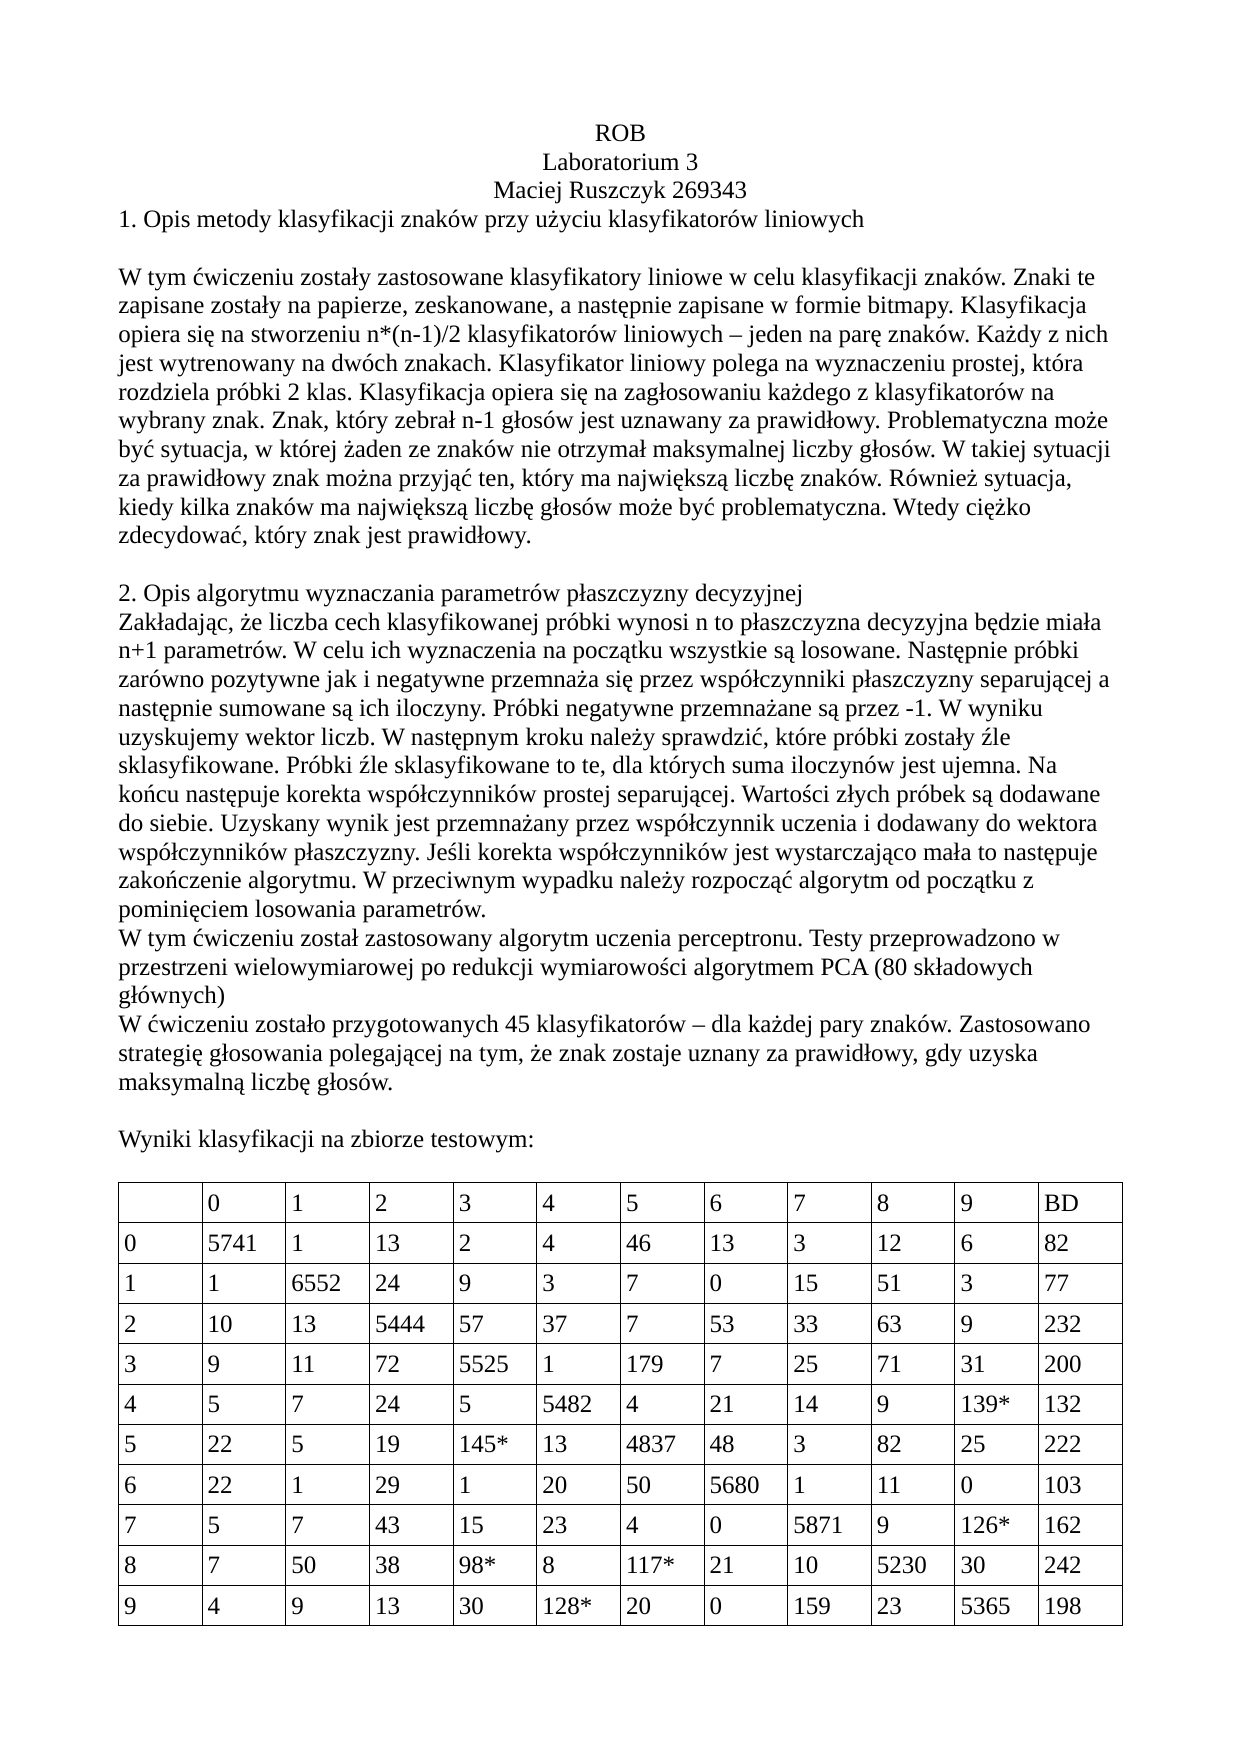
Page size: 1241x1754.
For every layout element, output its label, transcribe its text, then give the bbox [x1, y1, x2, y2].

table_cell 14 [788, 1385, 871, 1424]
table_cell 9 [286, 1586, 369, 1625]
table_cell 9 [872, 1385, 954, 1424]
table_cell 1 [788, 1465, 871, 1504]
table_cell 11 [872, 1465, 954, 1504]
table_cell 21 [705, 1546, 787, 1585]
table_cell 50 [621, 1465, 704, 1504]
table_cell 0 [705, 1586, 787, 1625]
text Zakładając, że liczba cech klasyfikowanej próbki wynosi n to płaszczyzna decyzyjna będzie miała n+1 parametrów. W celu ich wyznaczenia na początku wszystkie są losowane. Następnie próbki zarówno pozytywne jak i negatywne przemnaża się przez współczynniki płaszczyzny separującej a następnie sumowane są ich iloczyny. Próbki negatywne przemnażane są przez -1. W wyniku uzyskujemy wektor liczb. W następnym kroku należy sprawdzić, które próbki zostały źle sklasyfikowane. Próbki źle sklasyfikowane to te, dla których suma iloczynów jest ujemna. Na końcu następuje korekta współczynników prostej separującej. Wartości złych próbek są dodawane do siebie. Uzyskany wynik jest przemnażany przez współczynnik uczenia i dodawany do wektora współczynników płaszczyzny. Jeśli korekta współczynników jest wystarczająco mała to następuje zakończenie algorytmu. W przeciwnym wypadku należy rozpocząć algorytm od początku z pominięciem losowania parametrów. [118, 607, 1122, 923]
table_cell 20 [621, 1586, 704, 1625]
table_cell 13 [286, 1304, 369, 1343]
table_cell 29 [370, 1465, 453, 1504]
table_cell 7 [705, 1344, 787, 1383]
table_cell 200 [1039, 1344, 1122, 1383]
table_cell 9 [454, 1264, 536, 1303]
table_header [119, 1183, 202, 1222]
table_cell 24 [370, 1385, 453, 1424]
table_cell 24 [370, 1264, 453, 1303]
text W ćwiczeniu zostało przygotowanych 45 klasyfikatorów – dla każdej pary znaków. Zastosowano strategię głosowania polegającej na tym, że znak zostaje uznany za prawidłowy, gdy uzyska maksymalną liczbę głosów. [118, 1009, 1122, 1096]
table_cell 23 [872, 1586, 954, 1625]
table_cell 6 [955, 1223, 1038, 1262]
table_cell 4 [537, 1223, 620, 1262]
table_cell 43 [370, 1505, 453, 1545]
table_cell 1 [454, 1465, 536, 1504]
table_cell 5 [203, 1505, 285, 1545]
table_cell 0 [955, 1465, 1038, 1504]
table_cell 2 [119, 1304, 202, 1343]
table_header 3 [454, 1183, 536, 1222]
table_cell 242 [1039, 1546, 1122, 1585]
table_cell 46 [621, 1223, 704, 1262]
table_cell 48 [705, 1425, 787, 1464]
table_cell 19 [370, 1425, 453, 1464]
table_cell 9 [203, 1344, 285, 1383]
table_cell 5680 [705, 1465, 787, 1504]
table_cell 15 [454, 1505, 536, 1545]
table_cell 1 [537, 1344, 620, 1383]
text Maciej Ruszczyk 269343 [118, 176, 1122, 204]
table_cell 128* [537, 1586, 620, 1625]
table_cell 30 [955, 1546, 1038, 1585]
table_cell 7 [286, 1385, 369, 1424]
table_cell 5444 [370, 1304, 453, 1343]
table_cell 53 [705, 1304, 787, 1343]
table_cell 159 [788, 1586, 871, 1625]
table_cell 5230 [872, 1546, 954, 1585]
table_header 8 [872, 1183, 954, 1222]
table_cell 37 [537, 1304, 620, 1343]
table_cell 126* [955, 1505, 1038, 1545]
table_header 4 [537, 1183, 620, 1222]
table_header 5 [621, 1183, 704, 1222]
table_cell 12 [872, 1223, 954, 1262]
table_cell 72 [370, 1344, 453, 1383]
table_cell 6552 [286, 1264, 369, 1303]
table_cell 33 [788, 1304, 871, 1343]
table_cell 22 [203, 1425, 285, 1464]
table_cell 22 [203, 1465, 285, 1504]
table_cell 10 [788, 1546, 871, 1585]
table_cell 0 [705, 1264, 787, 1303]
table_cell 5 [203, 1385, 285, 1424]
table_cell 1 [203, 1264, 285, 1303]
table_cell 3 [537, 1264, 620, 1303]
table_cell 2 [454, 1223, 536, 1262]
text Wyniki klasyfikacji na zbiorze testowym: [118, 1124, 1122, 1153]
table_cell 5482 [537, 1385, 620, 1424]
table_cell 51 [872, 1264, 954, 1303]
table_cell 4 [119, 1385, 202, 1424]
table_cell 71 [872, 1344, 954, 1383]
table_cell 9 [955, 1304, 1038, 1343]
table_cell 103 [1039, 1465, 1122, 1504]
table_header 0 [203, 1183, 285, 1222]
table_cell 7 [621, 1304, 704, 1343]
table_cell 13 [370, 1586, 453, 1625]
table_cell 1 [286, 1465, 369, 1504]
table_header 7 [788, 1183, 871, 1222]
table_cell 145* [454, 1425, 536, 1464]
table_cell 3 [955, 1264, 1038, 1303]
table_cell 7 [286, 1505, 369, 1545]
table_cell 25 [955, 1425, 1038, 1464]
table_cell 8 [119, 1546, 202, 1585]
table_cell 4 [203, 1586, 285, 1625]
table_cell 5871 [788, 1505, 871, 1545]
table_cell 5525 [454, 1344, 536, 1383]
table_cell 5741 [203, 1223, 285, 1262]
table_cell 0 [119, 1223, 202, 1262]
table_cell 82 [872, 1425, 954, 1464]
table_cell 3 [788, 1425, 871, 1464]
table_cell 31 [955, 1344, 1038, 1383]
table_header 6 [705, 1183, 787, 1222]
table_cell 15 [788, 1264, 871, 1303]
table_cell 1 [286, 1223, 369, 1262]
table_cell 13 [705, 1223, 787, 1262]
table_cell 98* [454, 1546, 536, 1585]
table_header BD [1039, 1183, 1122, 1222]
table_cell 179 [621, 1344, 704, 1383]
table_header 1 [286, 1183, 369, 1222]
table_cell 77 [1039, 1264, 1122, 1303]
table_cell 5365 [955, 1586, 1038, 1625]
text 1. Opis metody klasyfikacji znaków przy użyciu klasyfikatorów liniowych [118, 204, 1122, 233]
table_cell 20 [537, 1465, 620, 1504]
table_cell 5 [286, 1425, 369, 1464]
table_cell 4 [621, 1505, 704, 1545]
table_cell 3 [788, 1223, 871, 1262]
table_cell 198 [1039, 1586, 1122, 1625]
table_cell 7 [621, 1264, 704, 1303]
table_cell 222 [1039, 1425, 1122, 1464]
table_cell 10 [203, 1304, 285, 1343]
table_cell 13 [537, 1425, 620, 1464]
table_cell 3 [119, 1344, 202, 1383]
table_cell 82 [1039, 1223, 1122, 1262]
table_cell 11 [286, 1344, 369, 1383]
text W tym ćwiczeniu został zastosowany algorytm uczenia perceptronu. Testy przeprowadzono w przestrzeni wielowymiarowej po redukcji wymiarowości algorytmem PCA (80 składowych głównych) [118, 923, 1122, 1009]
table_cell 13 [370, 1223, 453, 1262]
table_cell 232 [1039, 1304, 1122, 1343]
table_cell 7 [119, 1505, 202, 1545]
table_cell 132 [1039, 1385, 1122, 1424]
table_cell 7 [203, 1546, 285, 1585]
table_header 2 [370, 1183, 453, 1222]
table_cell 8 [537, 1546, 620, 1585]
table_cell 5 [119, 1425, 202, 1464]
table_cell 4837 [621, 1425, 704, 1464]
table_cell 0 [705, 1505, 787, 1545]
table_cell 5 [454, 1385, 536, 1424]
table_cell 162 [1039, 1505, 1122, 1545]
table_cell 50 [286, 1546, 369, 1585]
table_cell 1 [119, 1264, 202, 1303]
table_cell 30 [454, 1586, 536, 1625]
text ROB [118, 118, 1122, 147]
table_cell 6 [119, 1465, 202, 1504]
table_cell 23 [537, 1505, 620, 1545]
table_cell 139* [955, 1385, 1038, 1424]
text W tym ćwiczeniu zostały zastosowane klasyfikatory liniowe w celu klasyfikacji znaków. Znaki te zapisane zostały na papierze, zeskanowane, a następnie zapisane w formie bitmapy. Klasyfikacja opiera się na stworzeniu n*(n-1)/2 klasyfikatorów liniowych – jeden na parę znaków. Każdy z nich jest wytrenowany na dwóch znakach. Klasyfikator liniowy polega na wyznaczeniu prostej, która rozdziela próbki 2 klas. Klasyfikacja opiera się na zagłosowaniu każdego z klasyfikatorów na wybrany znak. Znak, który zebrał n-1 głosów jest uznawany za prawidłowy. Problematyczna może być sytuacja, w której żaden ze znaków nie otrzymał maksymalnej liczby głosów. W takiej sytuacji za prawidłowy znak można przyjąć ten, który ma największą liczbę znaków. Również sytuacja, kiedy kilka znaków ma największą liczbę głosów może być problematyczna. Wtedy ciężko zdecydować, który znak jest prawidłowy. [118, 262, 1122, 549]
text Laboratorium 3 [118, 147, 1122, 176]
table_cell 57 [454, 1304, 536, 1343]
table_cell 25 [788, 1344, 871, 1383]
table_header 9 [955, 1183, 1038, 1222]
table_cell 21 [705, 1385, 787, 1424]
table_cell 9 [872, 1505, 954, 1545]
table_cell 38 [370, 1546, 453, 1585]
table_cell 63 [872, 1304, 954, 1343]
table_cell 117* [621, 1546, 704, 1585]
table_cell 4 [621, 1385, 704, 1424]
text 2. Opis algorytmu wyznaczania parametrów płaszczyzny decyzyjnej [118, 578, 1122, 607]
table_cell 9 [119, 1586, 202, 1625]
